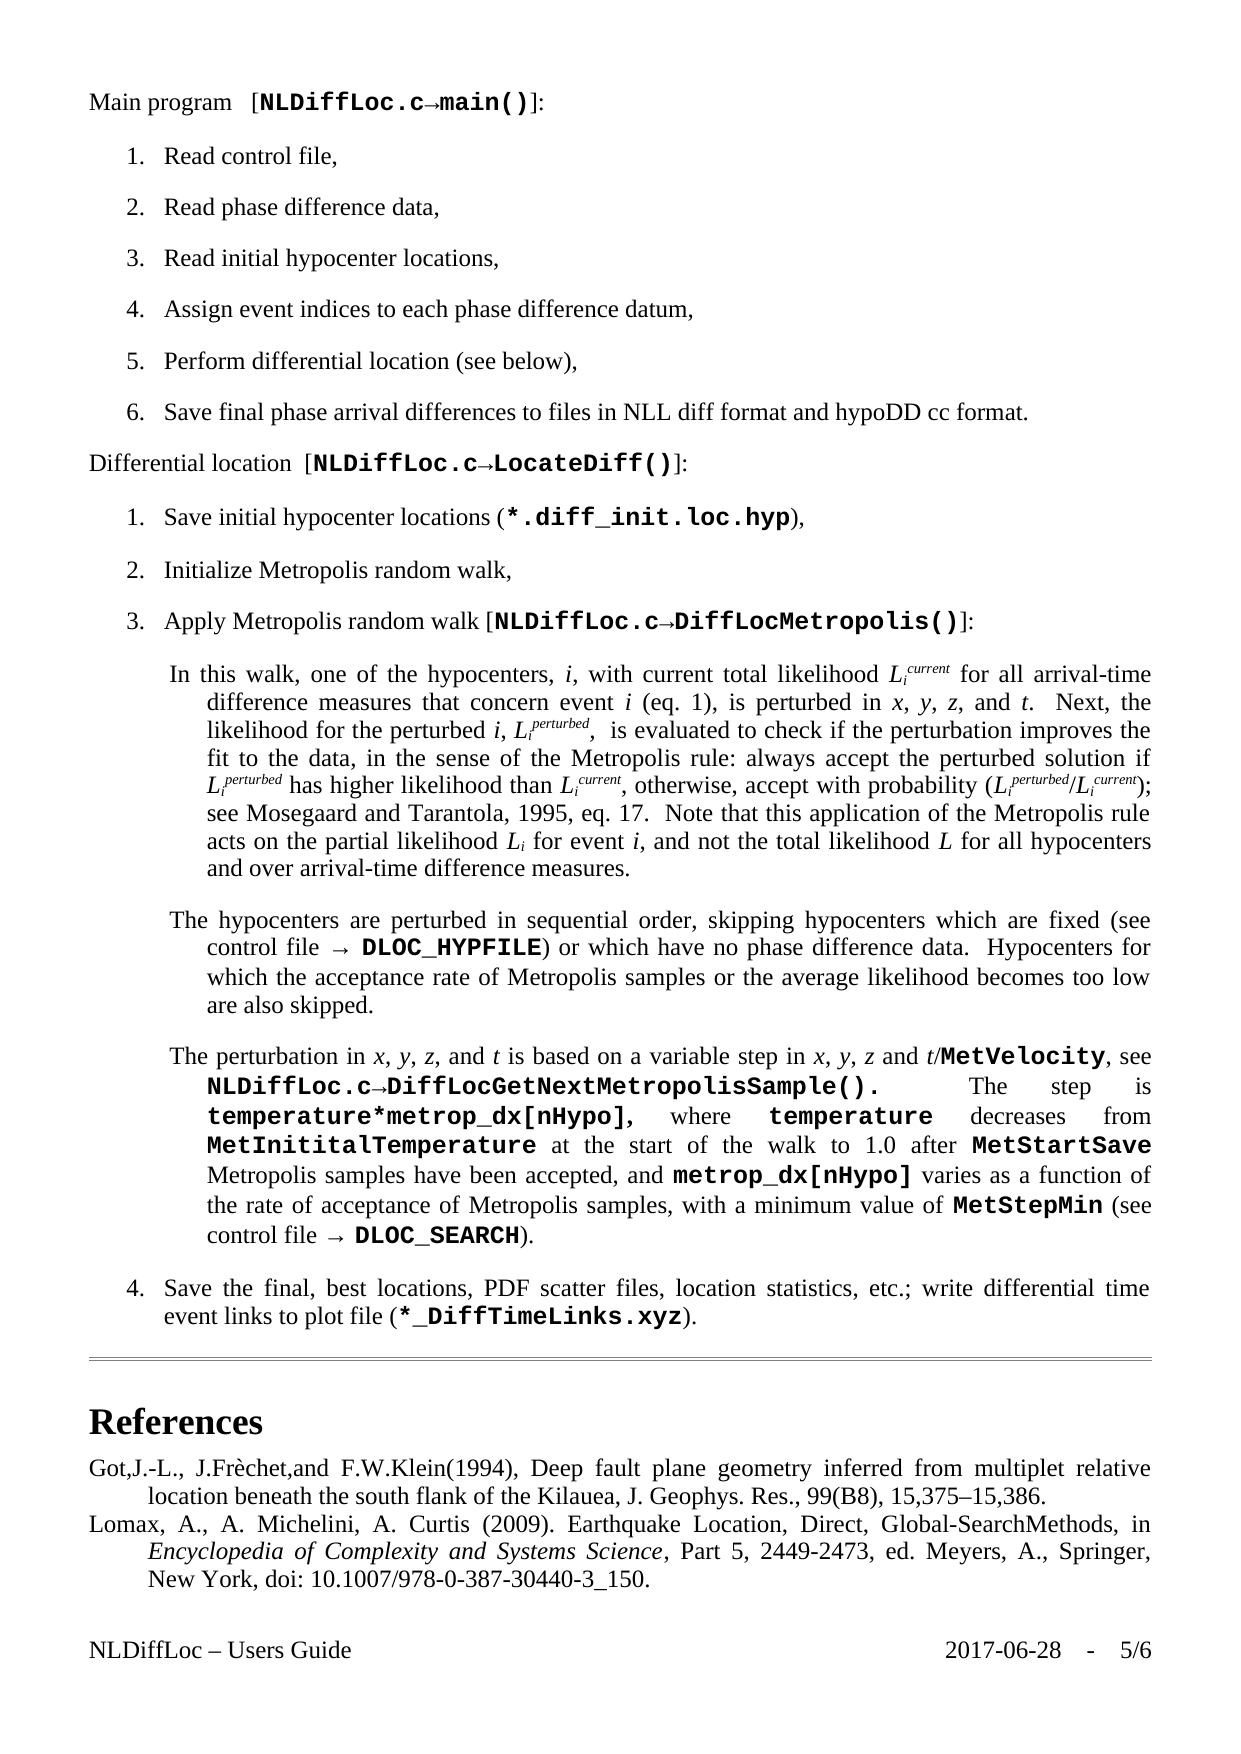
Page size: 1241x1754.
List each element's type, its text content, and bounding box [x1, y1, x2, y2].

text Main program [NLDiffLoc.c→main()]: [88, 88, 1152, 118]
text Got,J.-L., J.Frèchet,and F.W.Klein(1994), Deep fault plane geometry inferred from multiplet relative location beneath the south flank of the Kilauea, J. Geophys. Res., 99(B8), 15,375–15,386. [88, 1454, 1152, 1510]
text The perturbation in x, y, z, and t is based on a variable step in x, y, z and t/MetVelocity, see NLDiffLoc.c→DiffLocGetNextMetropolisSample(). The step is temperature*metrop_dx[nHypo], where temperature decreases from MetInititalTemperature at the start of the walk to 1.0 after MetStartSave Metropolis samples have been accepted, and metrop_dx[nHypo] varies as a function of the rate of acceptance of Metropolis samples, with a minimum value of MetStepMin (see control file → DLOC_SEARCH). [169, 1042, 1152, 1251]
list Read phase difference data, [126, 193, 1152, 221]
list Save initial hypocenter locations (*.diff_init.loc.hyp), [126, 503, 1152, 532]
subtitle References [88, 1401, 1152, 1443]
list Perform differential location (see below), [126, 347, 1152, 374]
text Differential location [NLDiffLoc.c→LocateDiff()]: [88, 449, 1152, 479]
list Initialize Metropolis random walk, [126, 556, 1152, 584]
list Read control file, [126, 142, 1152, 169]
list Read initial hypocenter locations, [126, 244, 1152, 272]
list Apply Metropolis random walk [NLDiffLoc.c→DiffLocMetropolis()]: [126, 607, 1152, 637]
list Save the final, best locations, PDF scatter files, location statistics, etc.; write differential time event links to plot file (*_DiffTimeLinks.xyz). [126, 1274, 1152, 1332]
text The hypocenters are perturbed in sequential order, skipping hypocenters which are fixed (see control file → DLOC_HYPFILE) or which have no phase difference data. Hypocenters for which the acceptance rate of Metropolis samples or the average likelihood becomes too low are also skipped. [169, 906, 1152, 1019]
list Assign event indices to each phase difference datum, [126, 296, 1152, 323]
text Lomax, A., A. Michelini, A. Curtis (2009). Earthquake Location, Direct, Global-SearchMethods, in Encyclopedia of Complexity and Systems Science, Part 5, 2449-2473, ed. Meyers, A., Springer, New York, doi: 10.1007/978-0-387-30440-3_150. [88, 1510, 1152, 1593]
text In this walk, one of the hypocenters, i, with current total likelihood Licurrent for all arrival-time difference measures that concern event i (eq. 1), is perturbed in x, y, z, and t. Next, the likelihood for the perturbed i, Liperturbed, is evaluated to check if the perturbation improves the fit to the data, in the sense of the Metropolis rule: always accept the perturbed solution if Liperturbed has higher likelihood than Licurrent, otherwise, accept with probability (Liperturbed/Licurrent); see Mosegaard and Tarantola, 1995, eq. 17. Note that this application of the Metropolis rule acts on the partial likelihood Li for event i, and not the total likelihood L for all hypocenters and over arrival-time difference measures. [169, 661, 1152, 882]
list Save final phase arrival differences to files in NLL diff format and hypoDD cc format. [126, 398, 1152, 426]
